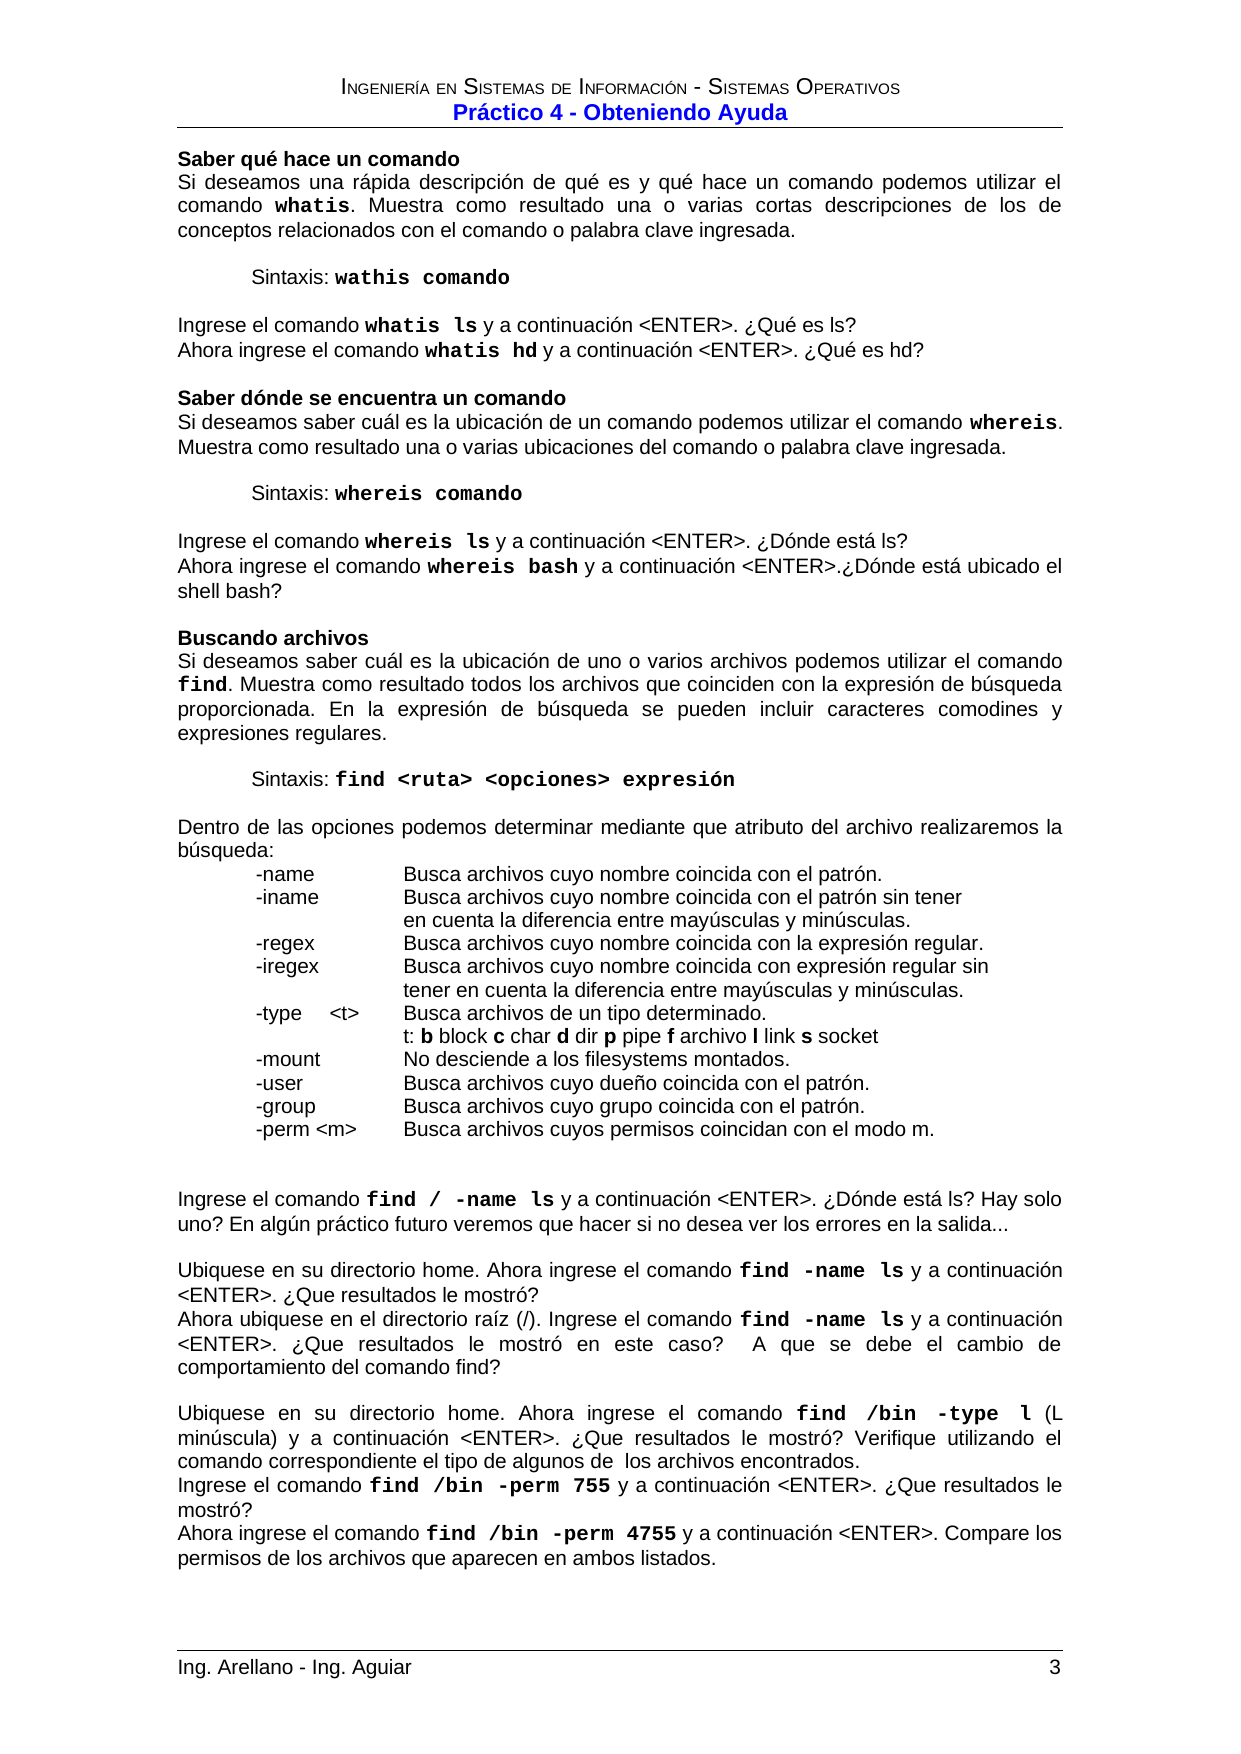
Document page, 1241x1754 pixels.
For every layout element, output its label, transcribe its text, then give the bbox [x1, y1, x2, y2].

text -user Busca archivos cuyo dueño coincida con el patrón. [182, 1071, 1063, 1094]
text -regex Busca archivos cuyo nombre coincida con la expresión regular. [182, 932, 1063, 955]
text Ingrese el comando whereis ls y a continuación <ENTER>. ¿Dónde está ls? [177, 530, 1063, 555]
text Saber qué hace un comando [177, 148, 1063, 171]
text Ahora ubiquese en el directorio raíz (/). Ingrese el comando find -name ls y a continuación <ENTER>. ¿Que resultados le mostró en este caso? A que se debe el cambio de comportamiento del comando find? [177, 1307, 1063, 1379]
text Ahora ingrese el comando find /bin -perm 4755 y a continuación <ENTER>. Compare los permisos de los archivos que aparecen en ambos listados. [177, 1522, 1063, 1570]
text Ingrese el comando find / -name ls y a continuación <ENTER>. ¿Dónde está ls? Hay solo uno? En algún práctico futuro veremos que hacer si no desea ver los errores en la salida... [177, 1187, 1063, 1236]
text Buscando archivos [177, 626, 1063, 650]
text Sintaxis: whereis comando [177, 482, 1063, 507]
text -mount No desciende a los filesystems montados. [182, 1048, 1063, 1071]
text Ahora ingrese el comando whereis bash y a continuación <ENTER>.¿Dónde está ubicado el shell bash? [177, 555, 1063, 603]
text Ingrese el comando whatis ls y a continuación <ENTER>. ¿Qué es ls? [177, 314, 1063, 339]
text Si deseamos saber cuál es la ubicación de un comando podemos utilizar el comando whereis. Muestra como resultado una o varias ubicaciones del comando o palabra clave ingresada. [177, 410, 1063, 458]
text Ubiquese en su directorio home. Ahora ingrese el comando find -name ls y a continuación <ENTER>. ¿Que resultados le mostró? [177, 1259, 1063, 1307]
text Ingrese el comando find /bin -perm 755 y a continuación <ENTER>. ¿Que resultados le mostró? [177, 1473, 1063, 1522]
text Saber dónde se encuentra un comando [177, 387, 1063, 410]
text -name Busca archivos cuyo nombre coincida con el patrón. [182, 862, 1063, 886]
text -group Busca archivos cuyo grupo coincida con el patrón. [182, 1094, 1063, 1118]
text t: b block c char d dir p pipe f archivo l link s socket [182, 1025, 1063, 1048]
text Sintaxis: find <ruta> <opciones> expresión [177, 768, 1063, 793]
text Dentro de las opciones podemos determinar mediante que atributo del archivo realizaremos la búsqueda: [177, 816, 1063, 862]
text Si deseamos una rápida descripción de qué es y qué hace un comando podemos utilizar el comando whatis. Muestra como resultado una o varias cortas descripciones de los de conceptos relacionados con el comando o palabra clave ingresada. [177, 171, 1063, 242]
text Ubiquese en su directorio home. Ahora ingrese el comando find /bin -type l (L minúscula) y a continuación <ENTER>. ¿Que resultados le mostró? Verifique utilizando el comando correspondiente el tipo de algunos de los archivos encontrados. [177, 1402, 1063, 1473]
text Si deseamos saber cuál es la ubicación de uno o varios archivos podemos utilizar el comando find. Muestra como resultado todos los archivos que coinciden con la expresión de búsqueda proporcionada. En la expresión de búsqueda se pueden incluir caracteres comodines y expresiones regulares. [177, 650, 1063, 744]
text Sintaxis: wathis comando [177, 266, 1063, 291]
text Ahora ingrese el comando whatis hd y a continuación <ENTER>. ¿Qué es hd? [177, 339, 1063, 364]
text -perm <m> Busca archivos cuyos permisos coincidan con el modo m. [182, 1118, 1063, 1141]
text -iregex Busca archivos cuyo nombre coincida con expresión regular sin tener en cuenta la diferencia entre mayúsculas y minúsculas. [182, 955, 1063, 1002]
text -iname Busca archivos cuyo nombre coincida con el patrón sin tener en cuenta la diferencia entre mayúsculas y minúsculas. [182, 886, 1063, 932]
text -type <t> Busca archivos de un tipo determinado. [182, 1002, 1063, 1025]
